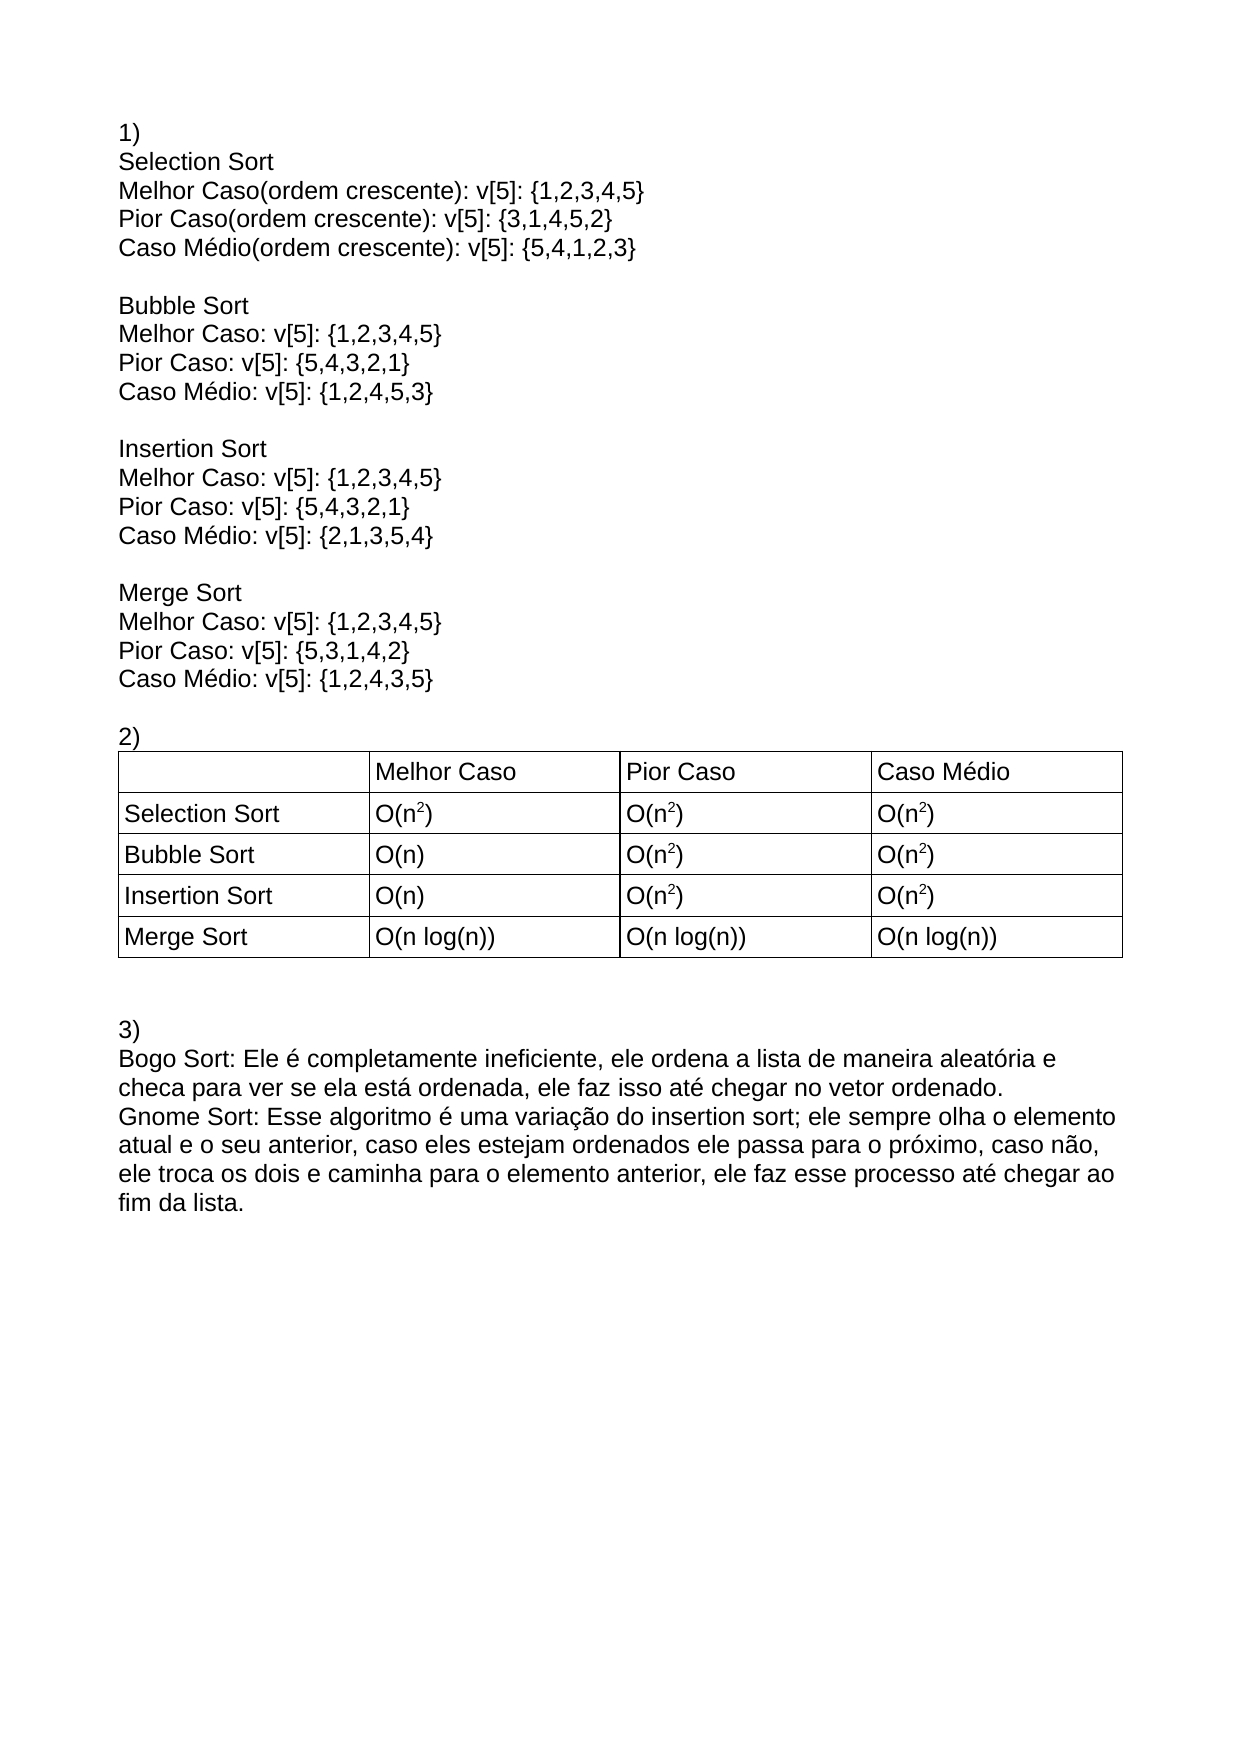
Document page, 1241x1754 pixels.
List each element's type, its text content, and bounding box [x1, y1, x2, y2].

text Selection Sort [118, 147, 1122, 176]
table_cell O(n2) [872, 875, 1122, 916]
table_cell O(n2) [621, 834, 871, 874]
text Merge Sort [118, 578, 1122, 607]
text Caso Médio(ordem crescente): v[5]: {5,4,1,2,3} [118, 233, 1122, 262]
table_cell O(n) [370, 834, 619, 874]
table_cell Merge Sort [119, 917, 369, 957]
table_cell Selection Sort [119, 793, 369, 833]
text Bubble Sort [118, 291, 1122, 319]
text Pior Caso(ordem crescente): v[5]: {3,1,4,5,2} [118, 204, 1122, 233]
text Melhor Caso: v[5]: {1,2,3,4,5} [118, 607, 1122, 636]
text 2) [118, 722, 1122, 751]
text Pior Caso: v[5]: {5,4,3,2,1} [118, 492, 1122, 521]
table_cell O(n2) [872, 793, 1122, 833]
text Melhor Caso: v[5]: {1,2,3,4,5} [118, 319, 1122, 348]
table_cell O(n2) [621, 875, 871, 916]
table_cell O(n log(n)) [872, 917, 1122, 957]
table_cell O(n2) [621, 793, 871, 833]
text Caso Médio: v[5]: {2,1,3,5,4} [118, 521, 1122, 549]
text Caso Médio: v[5]: {1,2,4,5,3} [118, 377, 1122, 406]
table_header Melhor Caso [370, 752, 619, 792]
text Pior Caso: v[5]: {5,3,1,4,2} [118, 636, 1122, 664]
table_header [119, 752, 369, 792]
text 3) [118, 1015, 1122, 1044]
table_cell Insertion Sort [119, 875, 369, 916]
text Insertion Sort [118, 434, 1122, 463]
table_cell O(n) [370, 875, 619, 916]
table_cell O(n log(n)) [621, 917, 871, 957]
text Caso Médio: v[5]: {1,2,4,3,5} [118, 664, 1122, 693]
table_cell O(n log(n)) [370, 917, 619, 957]
text Melhor Caso(ordem crescente): v[5]: {1,2,3,4,5} [118, 176, 1122, 204]
table_cell O(n2) [370, 793, 619, 833]
text Bogo Sort: Ele é completamente ineficiente, ele ordena a lista de maneira aleatória e checa para ver se ela está ordenada, ele faz isso até chegar no vetor ordenado. [118, 1044, 1122, 1102]
text 1) [118, 118, 1122, 147]
table_header Pior Caso [621, 752, 871, 792]
text Pior Caso: v[5]: {5,4,3,2,1} [118, 348, 1122, 377]
table_cell Bubble Sort [119, 834, 369, 874]
table_cell O(n2) [872, 834, 1122, 874]
table_header Caso Médio [872, 752, 1122, 792]
text Gnome Sort: Esse algoritmo é uma variação do insertion sort; ele sempre olha o elemento atual e o seu anterior, caso eles estejam ordenados ele passa para o próximo, caso não, ele troca os dois e caminha para o elemento anterior, ele faz esse processo até chegar ao fim da lista. [118, 1102, 1122, 1217]
text Melhor Caso: v[5]: {1,2,3,4,5} [118, 463, 1122, 492]
